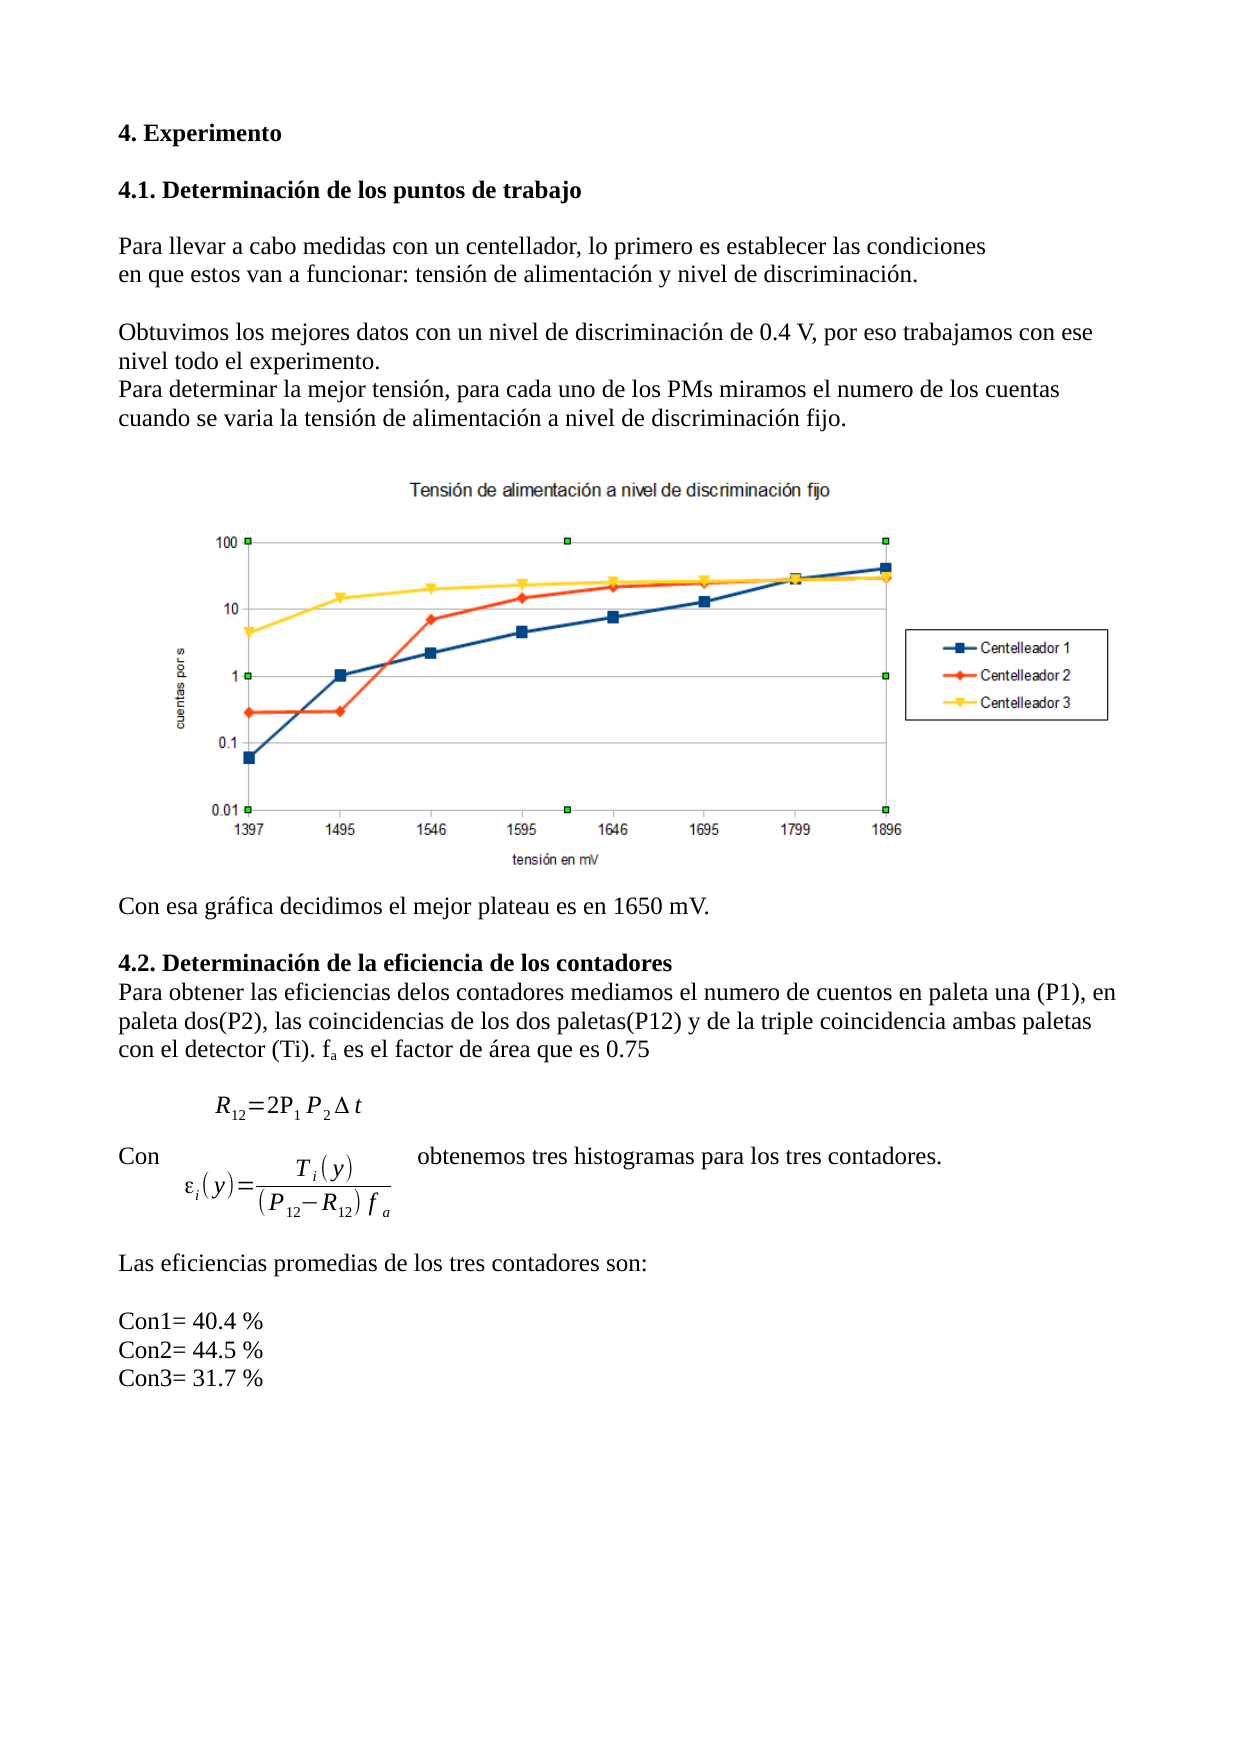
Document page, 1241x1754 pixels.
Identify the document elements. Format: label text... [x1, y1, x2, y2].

picture [118, 460, 1122, 891]
text Con esa gráfica decidimos el mejor plateau es en 1650 mV. [118, 891, 1122, 919]
text Para obtener las eficiencias delos contadores mediamos el numero de cuentos en paleta una (P1), en paleta dos(P2), las coincidencias de los dos paletas(P12) y de la triple coincidencia ambas paletas con el detector (Ti). fa es el factor de área que es 0.75 [118, 977, 1122, 1063]
text Con2= 44.5 % [118, 1335, 1122, 1363]
text 4.1. Determinación de los puntos de trabajo [118, 176, 1122, 204]
text Las eficiencias promedias de los tres contadores son: [118, 1248, 1122, 1277]
text Con obtenemos tres histogramas para los tres contadores. [118, 1092, 1122, 1220]
text Obtuvimos los mejores datos con un nivel de discriminación de 0.4 V, por eso trabajamos con ese nivel todo el experimento. [118, 317, 1122, 374]
text Con1= 40.4 % [118, 1306, 1122, 1335]
text 4.2. Determinación de la eficiencia de los contadores [118, 948, 1122, 977]
text Con3= 31.7 % [118, 1363, 1122, 1392]
text Para determinar la mejor tensión, para cada uno de los PMs miramos el numero de los cuentas cuando se varia la tensión de alimentación a nivel de discriminación fijo. [118, 374, 1122, 432]
text en que estos van a funcionar: tensión de alimentación y nivel de discriminación. [118, 259, 1122, 288]
text Para llevar a cabo medidas con un centellador, lo primero es establecer las condiciones [118, 231, 1122, 259]
text 4. Experimento [118, 118, 1122, 147]
